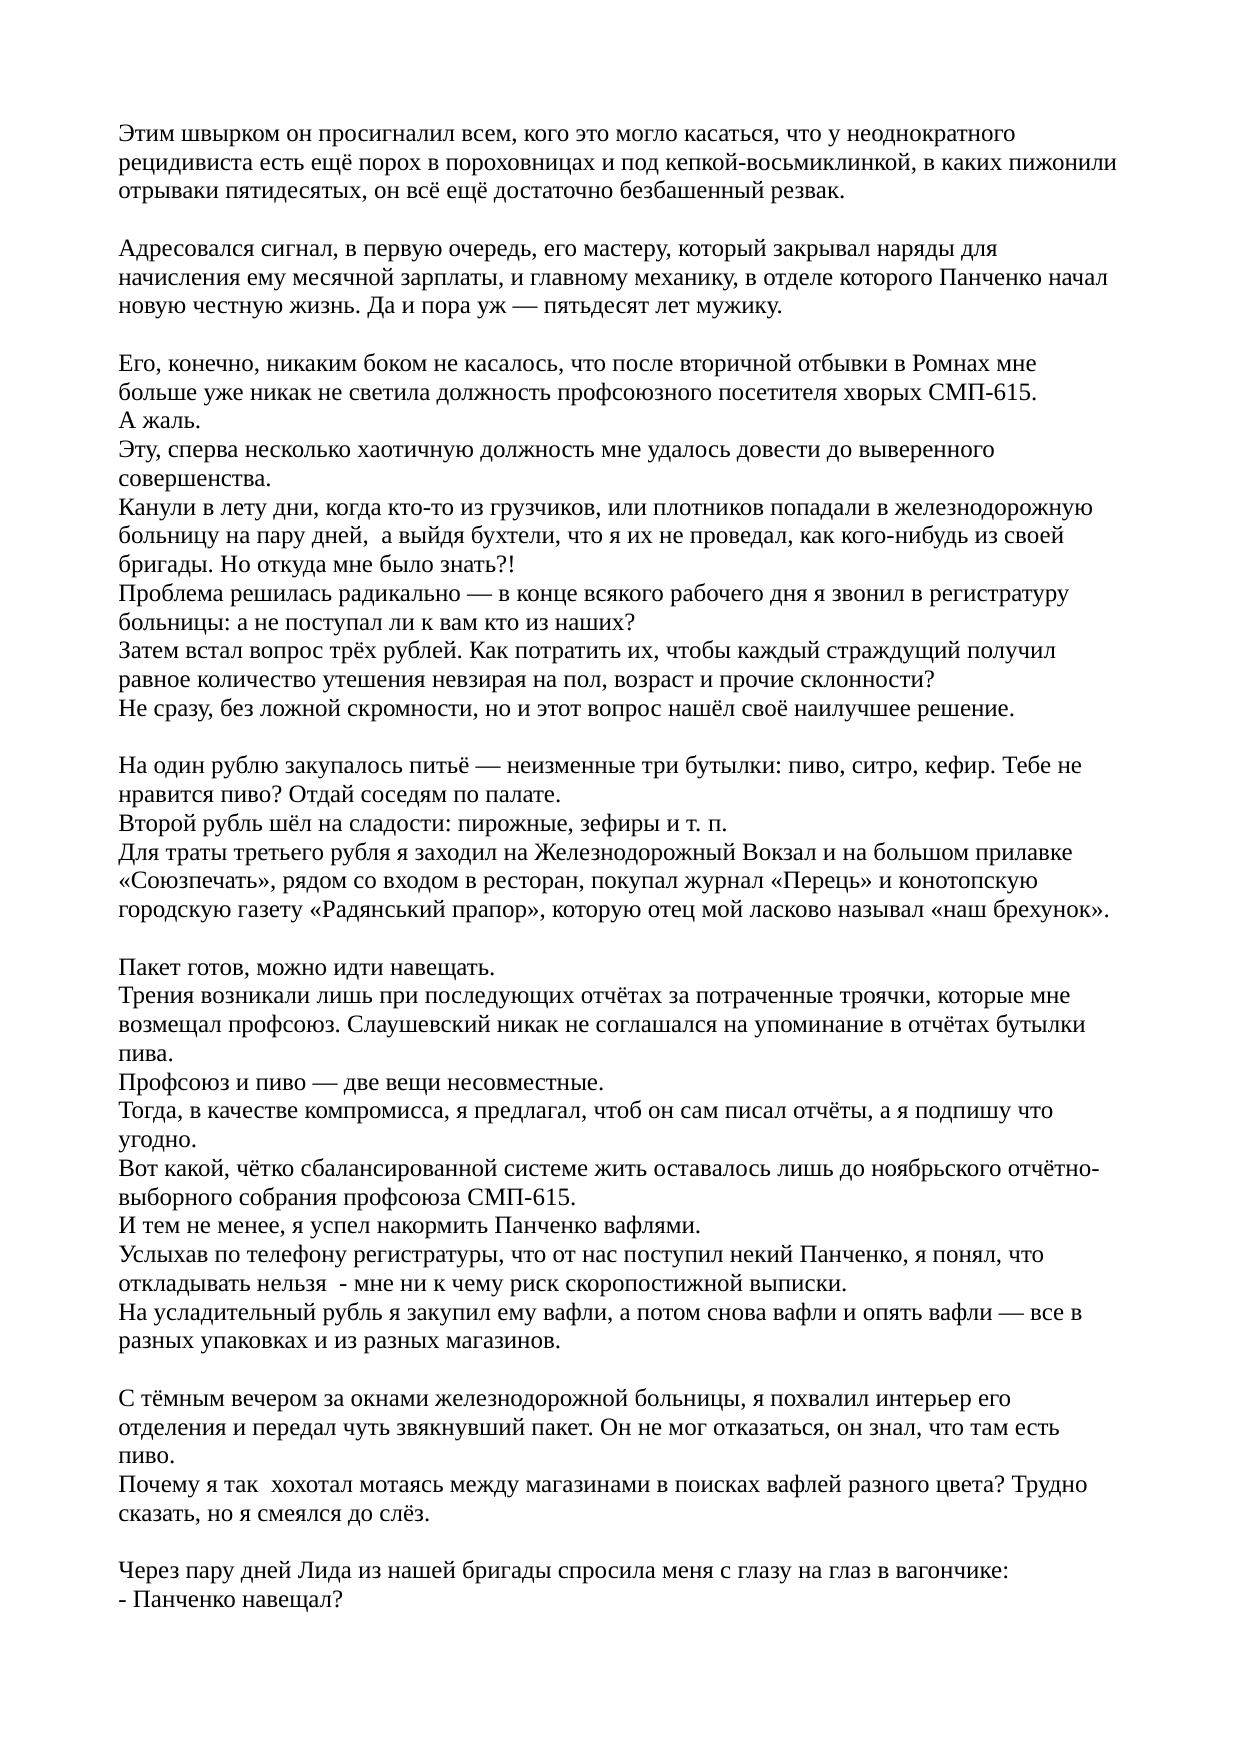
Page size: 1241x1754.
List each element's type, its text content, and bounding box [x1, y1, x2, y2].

text Не сразу, без ложной скромности, но и этот вопрос нашёл своё наилучшее решение. [118, 693, 1122, 722]
text Его, конечно, никаким боком не касалось, что после вторичной отбывки в Ромнах мне больше уже никак не светила должность профсоюзного посетителя хворых СМП-615. [118, 348, 1122, 406]
text Эту, сперва несколько хаотичную должность мне удалось довести до выверенного совершенства. [118, 434, 1122, 492]
text Вот какой, чётко сбалансированной системе жить оставалось лишь до ноябрьского отчётно-выборного собрания профсоюза СМП-615. [118, 1153, 1122, 1211]
text Затем встал вопрос трёх рублей. Как потратить их, чтобы каждый страждущий получил равное количество утешения невзирая на пол, возраст и прочие склонности? [118, 636, 1122, 693]
text Для траты третьего рубля я заходил на Железнодорожный Вокзал и на большом прилавке «Союзпечать», рядом со входом в ресторан, покупал журнал «Перець» и конотопскую городскую газету «Радянський прапор», которую отец мой ласково называл «наш брехунок». [118, 837, 1122, 923]
text Проблема решилась радикально — в конце всякого рабочего дня я звонил в регистратуру больницы: а не поступал ли к вам кто из наших? [118, 578, 1122, 636]
text Профсоюз и пиво — две вещи несовместные. [118, 1067, 1122, 1096]
text Канули в лету дни, когда кто-то из грузчиков, или плотников попадали в железнодорожную больницу на пару дней, а выйдя бухтели, что я их не проведал, как кого-нибудь из своей бригады. Но откуда мне было знать?! [118, 492, 1122, 578]
text Почему я так хохотал мотаясь между магазинами в поисках вафлей разного цвета? Трудно сказать, но я смеялся до слёз. [118, 1469, 1122, 1527]
text И тем не менее, я успел накормить Панченко вафлями. [118, 1211, 1122, 1239]
text Трения возникали лишь при последующих отчётах за потраченные троячки, которые мне возмещал профсоюз. Слаушевский никак не соглашался на упоминание в отчётах бутылки пива. [118, 981, 1122, 1067]
text На один рублю закупалось питьё — неизменные три бутылки: пиво, ситро, кефир. Тебе не нравится пиво? Отдай соседям по палате. [118, 751, 1122, 808]
text Пакет готов, можно идти навещать. [118, 952, 1122, 981]
text Второй рубль шёл на сладости: пирожные, зефиры и т. п. [118, 808, 1122, 837]
text А жаль. [118, 406, 1122, 434]
text Тогда, в качестве компромисса, я предлагал, чтоб он сам писал отчёты, а я подпишу что угодно. [118, 1096, 1122, 1153]
text Через пару дней Лида из нашей бригады спросила меня с глазу на глаз в вагончике: [118, 1556, 1122, 1584]
text Услыхав по телефону регистратуры, что от нас поступил некий Панченко, я понял, что откладывать нельзя - мне ни к чему риск скоропостижной выписки. [118, 1239, 1122, 1297]
text С тёмным вечером за окнами железнодорожной больницы, я похвалил интерьер его отделения и передал чуть звякнувший пакет. Он не мог отказаться, он знал, что там есть пиво. [118, 1383, 1122, 1469]
text - Панченко навещал? [118, 1584, 1122, 1613]
text Адресовался сигнал, в первую очередь, его мастеру, который закрывал наряды для начисления ему месячной зарплаты, и главному механику, в отделе которого Панченко начал новую честную жизнь. Да и пора уж — пятьдесят лет мужику. [118, 233, 1122, 319]
text На усладительный рубль я закупил ему вафли, а потом снова вафли и опять вафли — все в разных упаковках и из разных магазинов. [118, 1297, 1122, 1354]
text Этим швырком он просигналил всем, кого это могло касаться, что у неоднократного рецидивиста есть ещё порох в пороховницах и под кепкой-восьмиклинкой, в каких пижонили отрываки пятидесятых, он всё ещё достаточно безбашенный резвак. [118, 118, 1122, 204]
